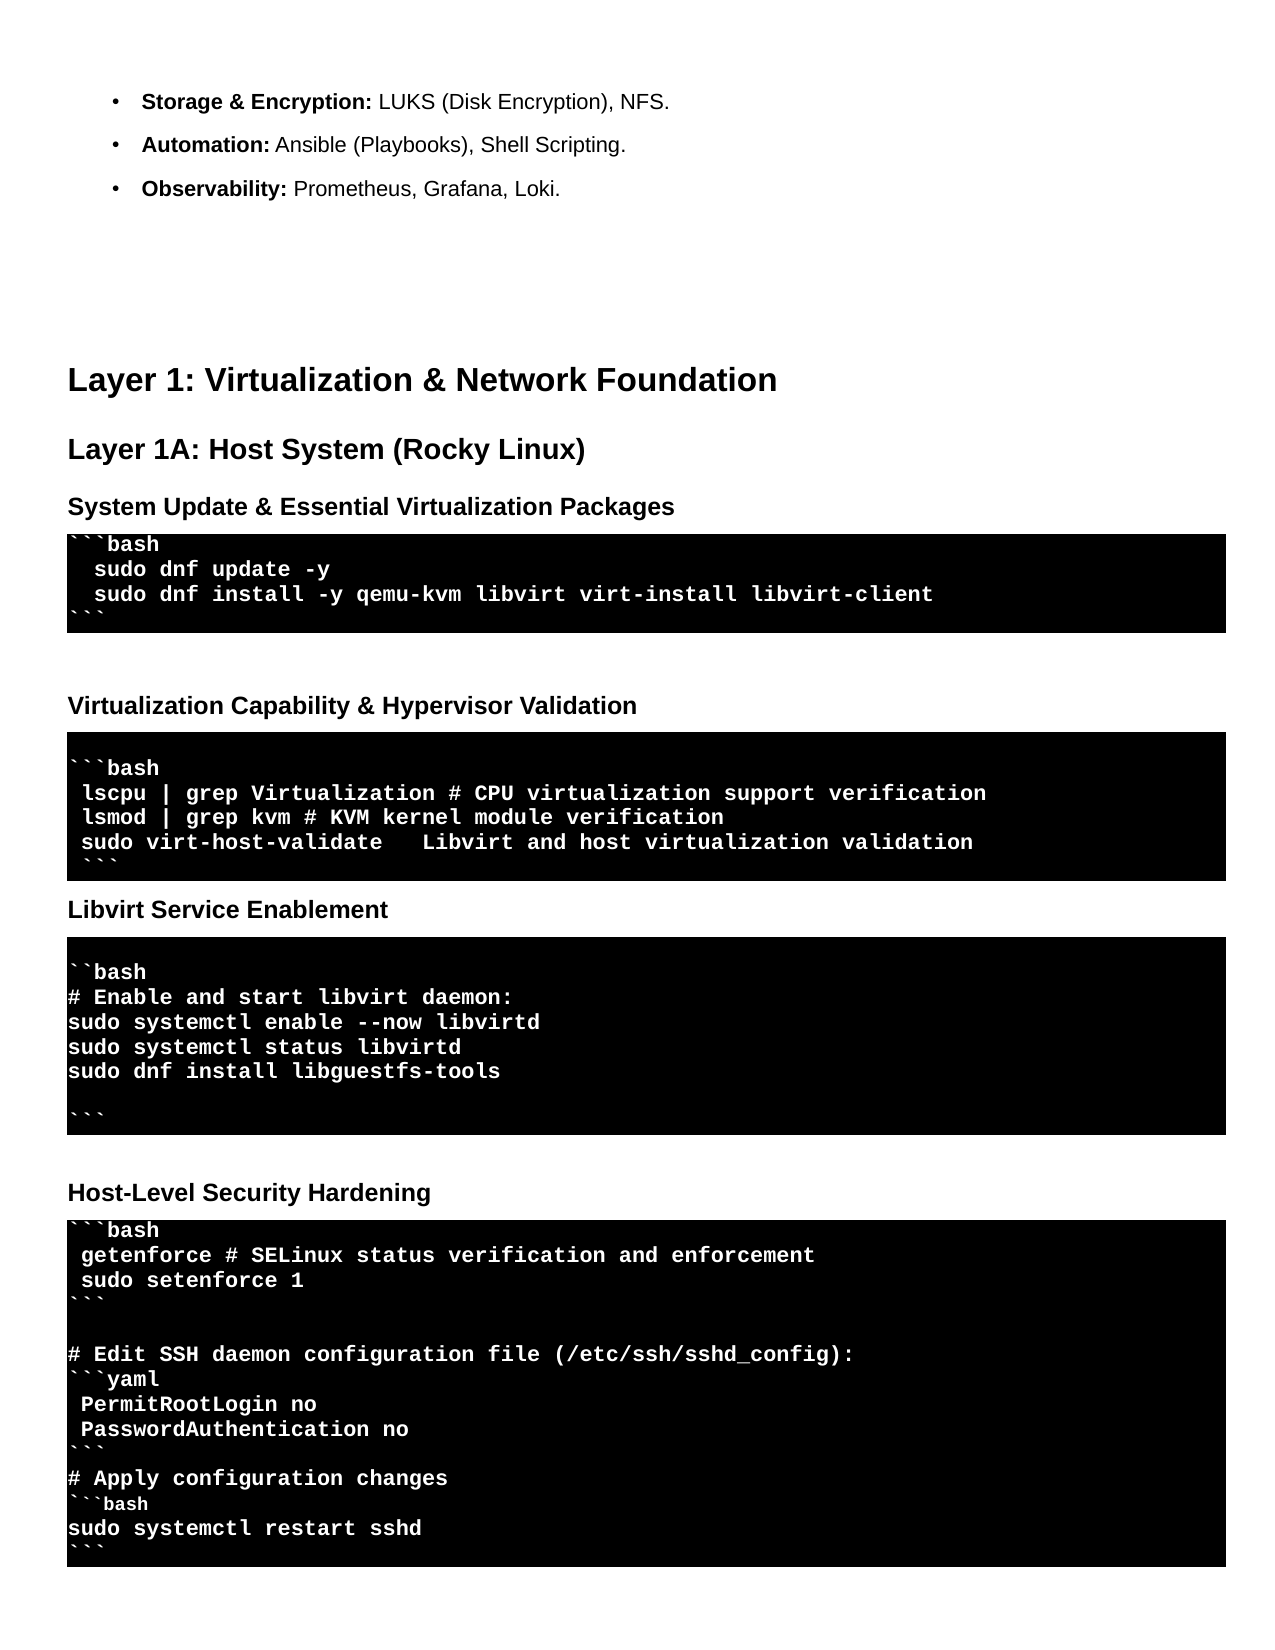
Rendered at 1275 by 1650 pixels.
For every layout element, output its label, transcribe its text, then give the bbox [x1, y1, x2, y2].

text ```yaml PermitRootLogin no PasswordAuthentication no ``` [67, 1368, 1226, 1468]
subtitle Host-Level Security Hardening [67, 1178, 1226, 1207]
text ``` [67, 608, 1226, 633]
text sudo systemctl enable --now libvirtd [67, 1011, 1226, 1036]
subtitle System Update & Essential Virtualization Packages [67, 492, 1226, 521]
list Observability: Prometheus, Grafana, Loki. [112, 176, 1226, 201]
text sudo systemctl status libvirtd [67, 1036, 1226, 1061]
text sudo dnf install libguestfs-tools [67, 1061, 1226, 1110]
text ```bash lscpu | grep Virtualization # CPU virtualization support verification lsmod | grep kvm # KVM kernel module verification sudo virt-host-validate Libvirt and host virtualization validation ``` [67, 757, 1226, 881]
text # Apply configuration changes [67, 1468, 1226, 1492]
subtitle Libvirt Service Enablement [67, 896, 1226, 924]
text ``` [67, 1110, 1226, 1135]
text # Enable and start libvirt daemon: [67, 986, 1226, 1011]
text sudo systemctl restart sshd [67, 1517, 1226, 1542]
text sudo dnf update -y [67, 558, 1226, 583]
text ``bash [67, 962, 1226, 986]
subtitle Layer 1A: Host System (Rocky Linux) [67, 432, 1226, 465]
text ```bash [67, 534, 1226, 558]
text # Edit SSH daemon configuration file (/etc/ssh/sshd_config): [67, 1344, 1226, 1368]
text ``` [67, 1542, 1226, 1567]
text ```bash [67, 1492, 1226, 1517]
text sudo dnf install -y qemu-kvm libvirt virt-install libvirt-client [67, 583, 1226, 608]
subtitle Layer 1: Virtualization & Network Foundation [67, 360, 1226, 398]
list Automation: Ansible (Playbooks), Shell Scripting. [112, 132, 1226, 157]
text ```bash getenforce # SELinux status verification and enforcement sudo setenforce 1 ``` [67, 1220, 1226, 1319]
list Storage & Encryption: LUKS (Disk Encryption), NFS. [112, 88, 1226, 114]
subtitle Virtualization Capability & Hypervisor Validation [67, 691, 1226, 720]
